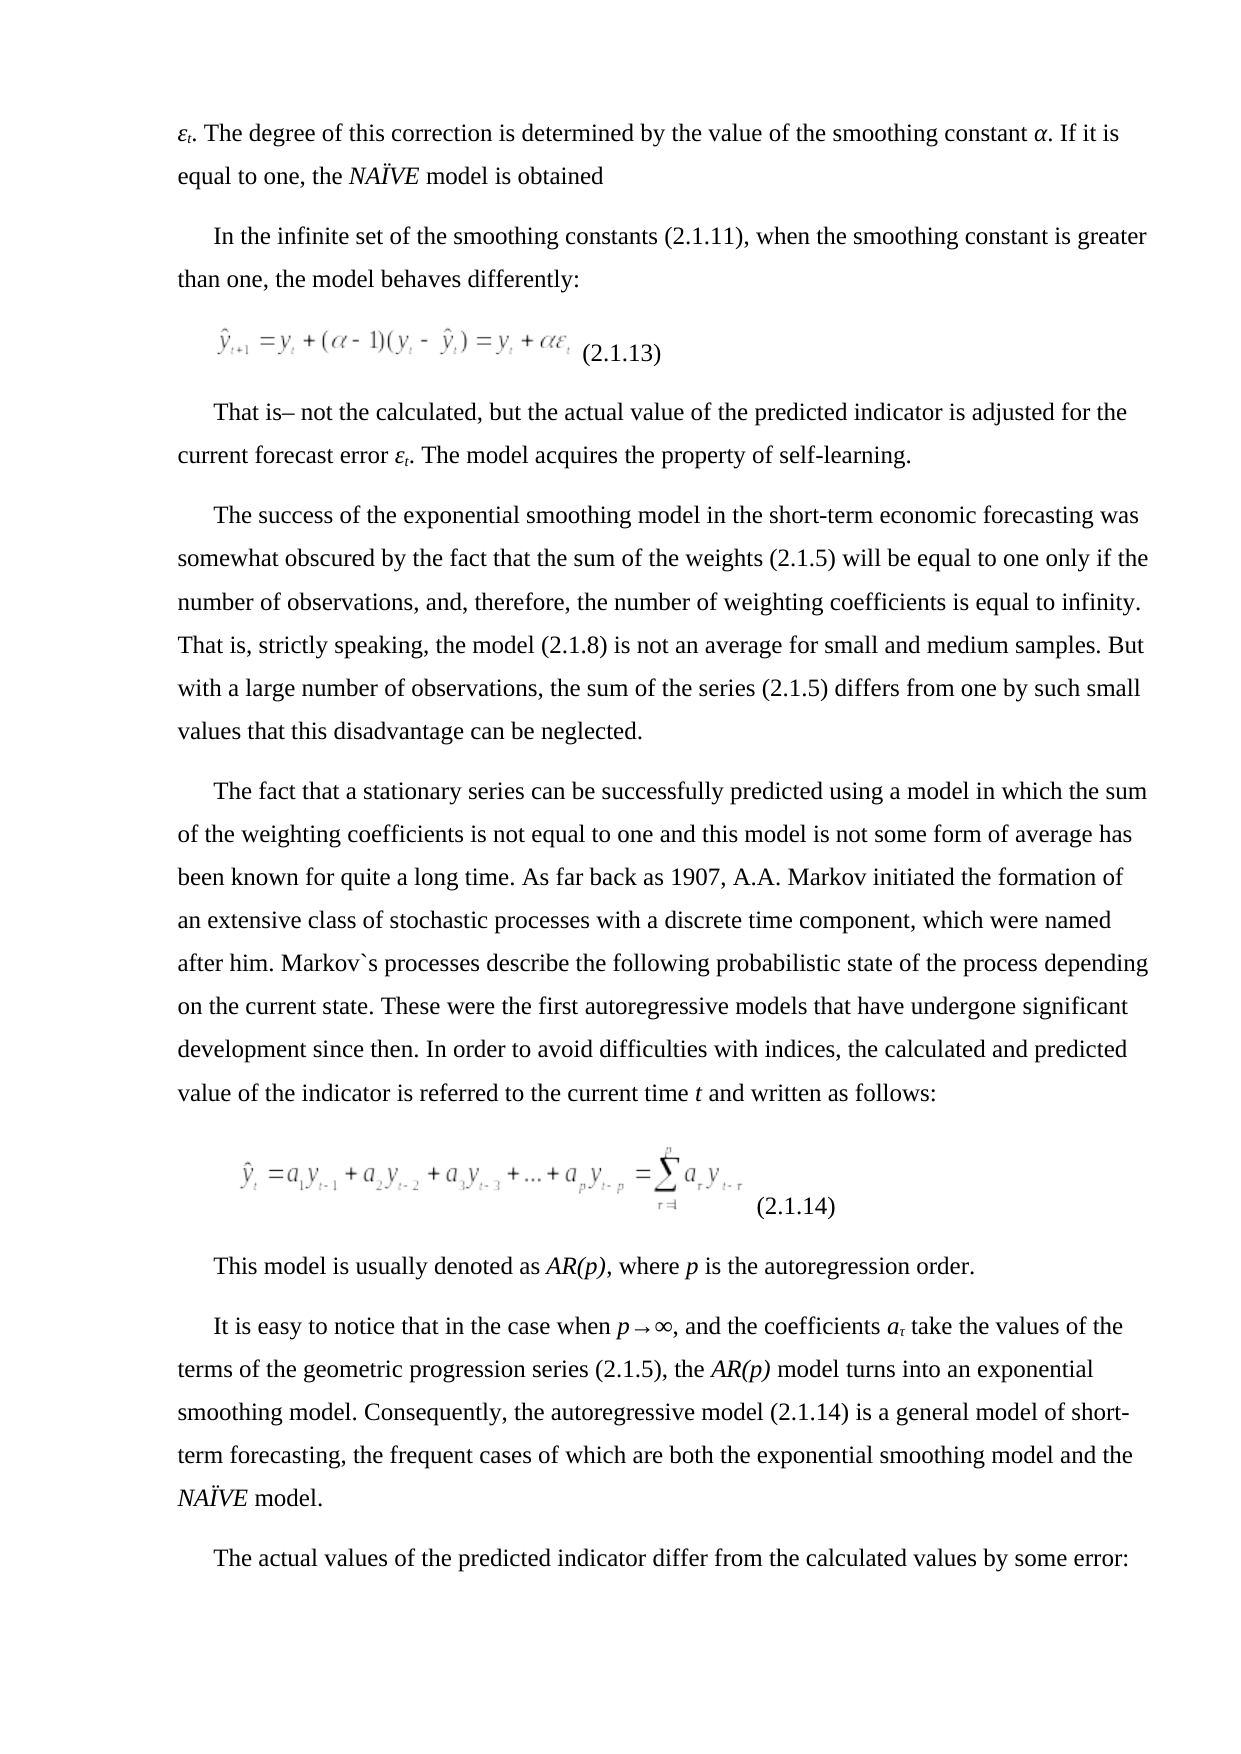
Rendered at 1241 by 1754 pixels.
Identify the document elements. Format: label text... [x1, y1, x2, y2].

text It is easy to notice that in the case when p→∞, and the coefficients aτ take the values of the terms of the geometric progression series (2.1.5), the AR(p) model turns into an exponential smoothing model. Consequently, the autoregressive model (2.1.14) is a general model of short-term forecasting, the frequent cases of which are both the exponential smoothing model and the NAÏVE model. [177, 1311, 1152, 1512]
text That is– not the calculated, but the actual value of the predicted indicator is adjusted for the current forecast error εt. The model acquires the property of self-learning. [177, 397, 1152, 469]
text (2.1.13) [177, 324, 1152, 366]
text The actual values of the predicted indicator differ from the calculated values by some error: [177, 1543, 1152, 1572]
text The success of the exponential smoothing model in the short-term economic forecasting was somewhat obscured by the fact that the sum of the weights (2.1.5) will be equal to one only if the number of observations, and, therefore, the number of weighting coefficients is equal to infinity. That is, strictly speaking, the model (2.1.8) is not an average for small and medium samples. But with a large number of observations, the sum of the series (2.1.5) differs from one by such small values that this disadvantage can be neglected. [177, 500, 1152, 745]
text In the infinite set of the smoothing constants (2.1.11), when the smoothing constant is greater than one, the model behaves differently: [177, 221, 1152, 293]
text This model is usually denoted as AR(p), where p is the autoregression order. [177, 1251, 1152, 1280]
text εt. The degree of this correction is determined by the value of the smoothing constant α. If it is equal to one, the NAÏVE model is obtained [177, 118, 1152, 190]
text (2.1.14) [177, 1137, 1152, 1220]
text The fact that a stationary series can be successfully predicted using a model in which the sum of the weighting coefficients is not equal to one and this model is not some form of average has been known for quite a long time. As far back as 1907, A.A. Markov initiated the formation of an extensive class of stochastic processes with a discrete time component, which were named after him. Markov`s processes describe the following probabilistic state of the process depending on the current state. These were the first autoregressive models that have undergone significant development since then. In order to avoid difficulties with indices, the calculated and predicted value of the indicator is referred to the current time t and written as follows: [177, 776, 1152, 1106]
